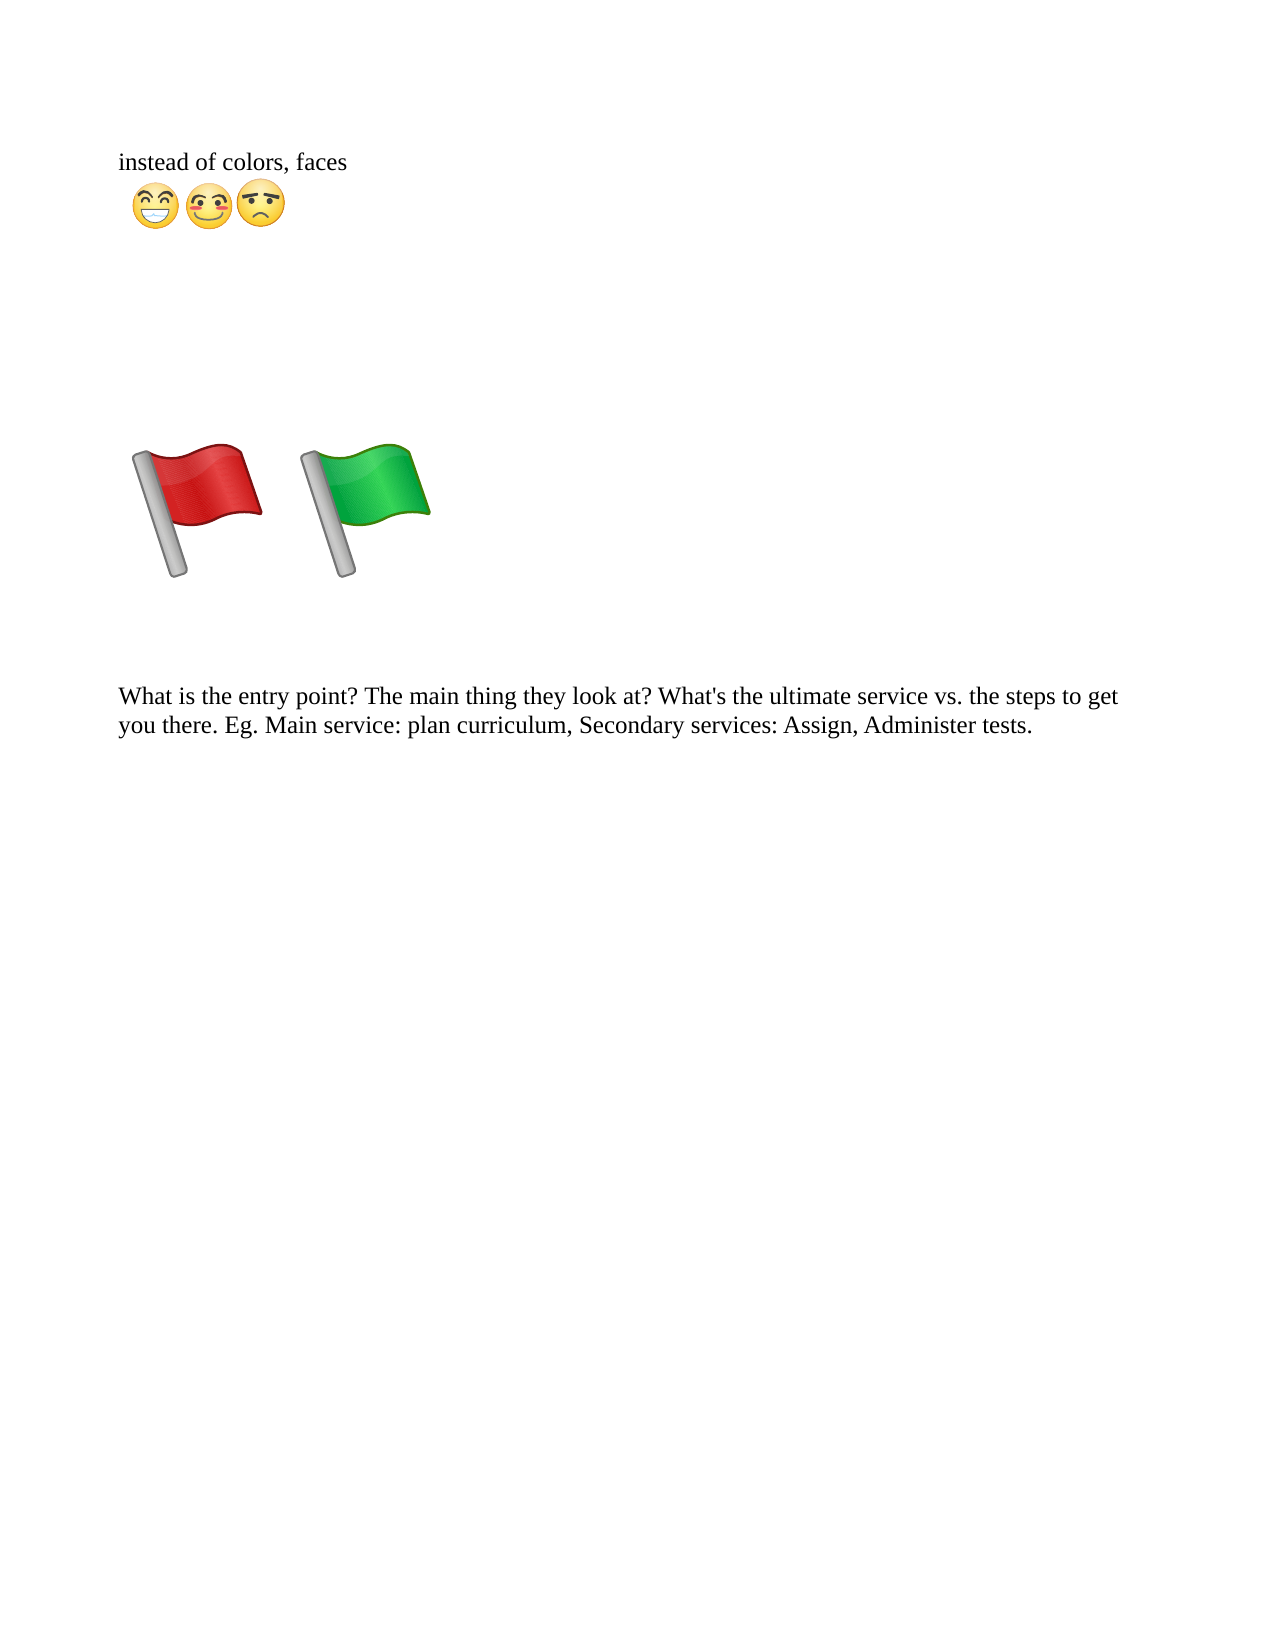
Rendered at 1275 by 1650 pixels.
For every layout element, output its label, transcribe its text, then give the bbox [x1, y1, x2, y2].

text What is the entry point? The main thing they look at? What's the ultimate service vs. the steps to get you there. Eg. Main service: plan curriculum, Secondary services: Assign, Administer tests. [118, 681, 1157, 739]
text instead of colors, faces [118, 147, 1157, 176]
